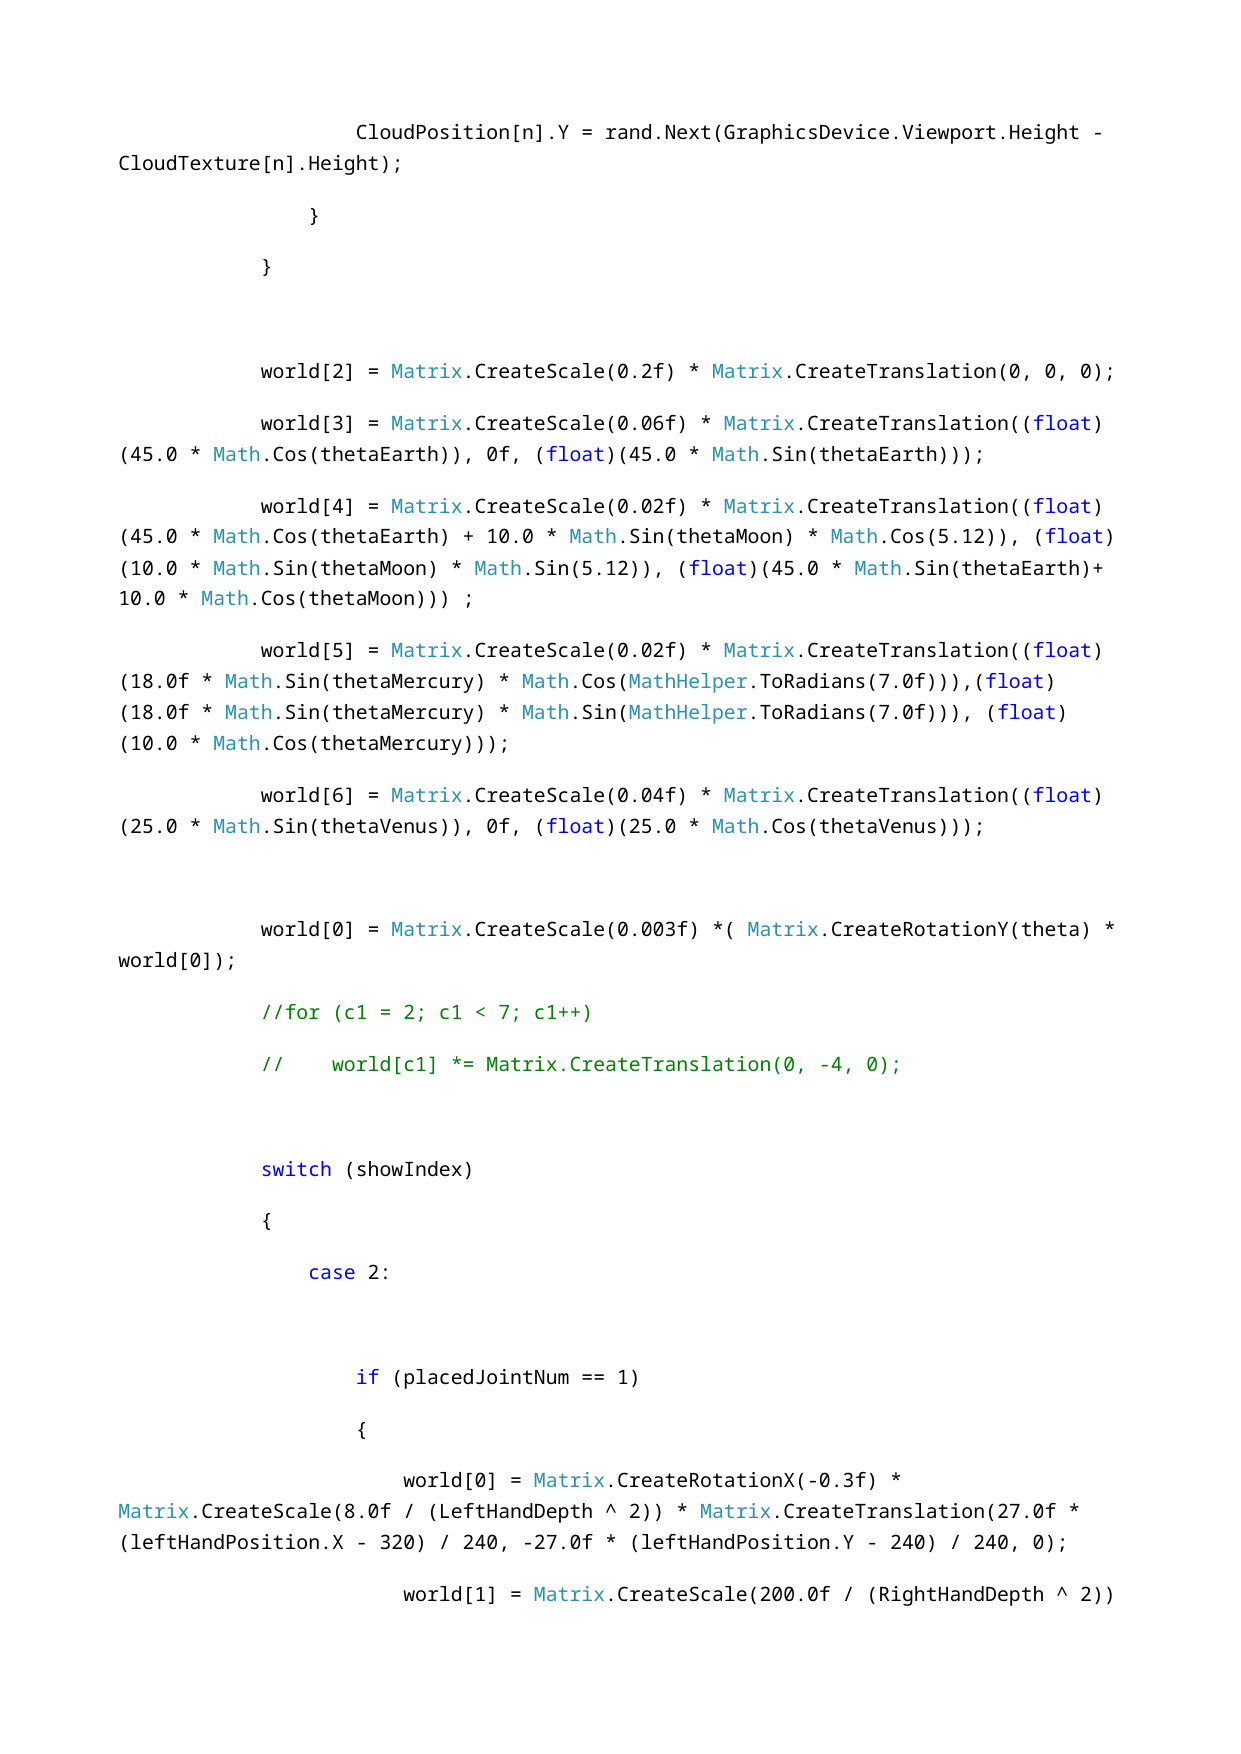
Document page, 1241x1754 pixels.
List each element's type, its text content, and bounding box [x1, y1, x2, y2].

text world[5] = Matrix.CreateScale(0.02f) * Matrix.CreateTranslation((float)(18.0f * Math.Sin(thetaMercury) * Math.Cos(MathHelper.ToRadians(7.0f))),(float)(18.0f * Math.Sin(thetaMercury) * Math.Sin(MathHelper.ToRadians(7.0f))), (float)(10.0 * Math.Cos(thetaMercury))); [118, 636, 1122, 756]
text world[6] = Matrix.CreateScale(0.04f) * Matrix.CreateTranslation((float)(25.0 * Math.Sin(thetaVenus)), 0f, (float)(25.0 * Math.Cos(thetaVenus))); [118, 781, 1122, 839]
text world[3] = Matrix.CreateScale(0.06f) * Matrix.CreateTranslation((float)(45.0 * Math.Cos(thetaEarth)), 0f, (float)(45.0 * Math.Sin(thetaEarth))); [118, 409, 1122, 467]
text } [118, 201, 1122, 228]
text CloudPosition[n].Y = rand.Next(GraphicsDevice.Viewport.Height - CloudTexture[n].Height); [118, 118, 1122, 176]
text world[0] = Matrix.CreateScale(0.003f) *( Matrix.CreateRotationY(theta) * world[0]); [118, 916, 1122, 973]
text //for (c1 = 2; c1 < 7; c1++) [118, 998, 1122, 1025]
text if (placedJointNum == 1) [118, 1363, 1122, 1390]
text { [118, 1415, 1122, 1442]
text // world[c1] *= Matrix.CreateTranslation(0, -4, 0); [118, 1050, 1122, 1077]
text case 2: [118, 1258, 1122, 1285]
text world[0] = Matrix.CreateRotationX(-0.3f) * Matrix.CreateScale(8.0f / (LeftHandDepth ^ 2)) * Matrix.CreateTranslation(27.0f * (leftHandPosition.X - 320) / 240, -27.0f * (leftHandPosition.Y - 240) / 240, 0); [118, 1467, 1122, 1556]
text switch (showIndex) [118, 1155, 1122, 1182]
text } [118, 253, 1122, 279]
text world[1] = Matrix.CreateScale(200.0f / (RightHandDepth ^ 2)) [118, 1580, 1122, 1607]
text world[2] = Matrix.CreateScale(0.2f) * Matrix.CreateTranslation(0, 0, 0); [118, 357, 1122, 384]
text { [118, 1207, 1122, 1233]
text world[4] = Matrix.CreateScale(0.02f) * Matrix.CreateTranslation((float)(45.0 * Math.Cos(thetaEarth) + 10.0 * Math.Sin(thetaMoon) * Math.Cos(5.12)), (float)(10.0 * Math.Sin(thetaMoon) * Math.Sin(5.12)), (float)(45.0 * Math.Sin(thetaEarth)+ 10.0 * Math.Cos(thetaMoon))) ; [118, 492, 1122, 612]
